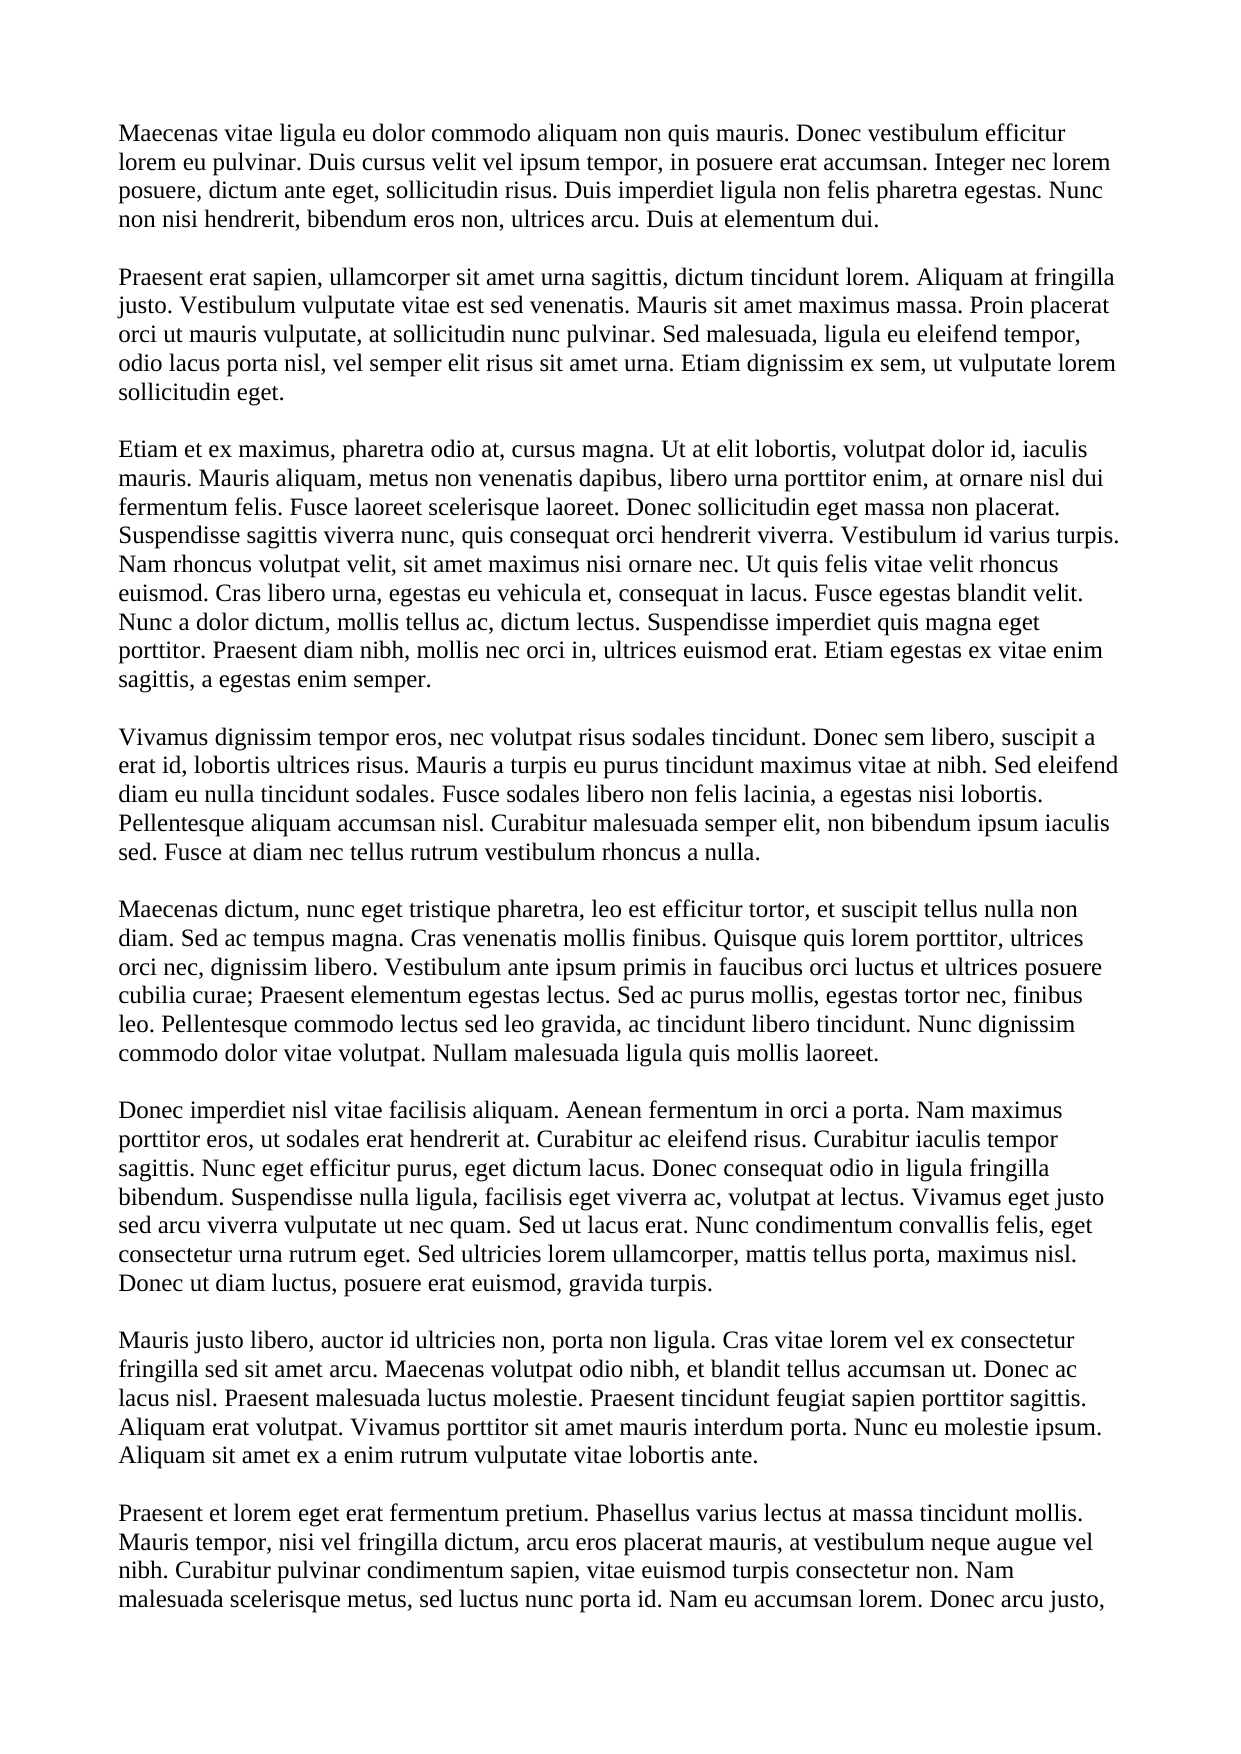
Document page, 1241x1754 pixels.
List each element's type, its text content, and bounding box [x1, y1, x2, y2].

text Maecenas vitae ligula eu dolor commodo aliquam non quis mauris. Donec vestibulum efficitur lorem eu pulvinar. Duis cursus velit vel ipsum tempor, in posuere erat accumsan. Integer nec lorem posuere, dictum ante eget, sollicitudin risus. Duis imperdiet ligula non felis pharetra egestas. Nunc non nisi hendrerit, bibendum eros non, ultrices arcu. Duis at elementum dui. [118, 118, 1122, 233]
text Mauris justo libero, auctor id ultricies non, porta non ligula. Cras vitae lorem vel ex consectetur fringilla sed sit amet arcu. Maecenas volutpat odio nibh, et blandit tellus accumsan ut. Donec ac lacus nisl. Praesent malesuada luctus molestie. Praesent tincidunt feugiat sapien porttitor sagittis. Aliquam erat volutpat. Vivamus porttitor sit amet mauris interdum porta. Nunc eu molestie ipsum. Aliquam sit amet ex a enim rutrum vulputate vitae lobortis ante. [118, 1326, 1122, 1469]
text Praesent erat sapien, ullamcorper sit amet urna sagittis, dictum tincidunt lorem. Aliquam at fringilla justo. Vestibulum vulputate vitae est sed venenatis. Mauris sit amet maximus massa. Proin placerat orci ut mauris vulputate, at sollicitudin nunc pulvinar. Sed malesuada, ligula eu eleifend tempor, odio lacus porta nisl, vel semper elit risus sit amet urna. Etiam dignissim ex sem, ut vulputate lorem sollicitudin eget. [118, 262, 1122, 406]
text Etiam et ex maximus, pharetra odio at, cursus magna. Ut at elit lobortis, volutpat dolor id, iaculis mauris. Mauris aliquam, metus non venenatis dapibus, libero urna porttitor enim, at ornare nisl dui fermentum felis. Fusce laoreet scelerisque laoreet. Donec sollicitudin eget massa non placerat. Suspendisse sagittis viverra nunc, quis consequat orci hendrerit viverra. Vestibulum id varius turpis. Nam rhoncus volutpat velit, sit amet maximus nisi ornare nec. Ut quis felis vitae velit rhoncus euismod. Cras libero urna, egestas eu vehicula et, consequat in lacus. Fusce egestas blandit velit. Nunc a dolor dictum, mollis tellus ac, dictum lectus. Suspendisse imperdiet quis magna eget porttitor. Praesent diam nibh, mollis nec orci in, ultrices euismod erat. Etiam egestas ex vitae enim sagittis, a egestas enim semper. [118, 434, 1122, 693]
text Donec imperdiet nisl vitae facilisis aliquam. Aenean fermentum in orci a porta. Nam maximus porttitor eros, ut sodales erat hendrerit at. Curabitur ac eleifend risus. Curabitur iaculis tempor sagittis. Nunc eget efficitur purus, eget dictum lacus. Donec consequat odio in ligula fringilla bibendum. Suspendisse nulla ligula, facilisis eget viverra ac, volutpat at lectus. Vivamus eget justo sed arcu viverra vulputate ut nec quam. Sed ut lacus erat. Nunc condimentum convallis felis, eget consectetur urna rutrum eget. Sed ultricies lorem ullamcorper, mattis tellus porta, maximus nisl. Donec ut diam luctus, posuere erat euismod, gravida turpis. [118, 1096, 1122, 1297]
text Praesent et lorem eget erat fermentum pretium. Phasellus varius lectus at massa tincidunt mollis. Mauris tempor, nisi vel fringilla dictum, arcu eros placerat mauris, at vestibulum neque augue vel nibh. Curabitur pulvinar condimentum sapien, vitae euismod turpis consectetur non. Nam malesuada scelerisque metus, sed luctus nunc porta id. Nam eu accumsan lorem. Donec arcu justo, [118, 1498, 1122, 1613]
text Maecenas dictum, nunc eget tristique pharetra, leo est efficitur tortor, et suscipit tellus nulla non diam. Sed ac tempus magna. Cras venenatis mollis finibus. Quisque quis lorem porttitor, ultrices orci nec, dignissim libero. Vestibulum ante ipsum primis in faucibus orci luctus et ultrices posuere cubilia curae; Praesent elementum egestas lectus. Sed ac purus mollis, egestas tortor nec, finibus leo. Pellentesque commodo lectus sed leo gravida, ac tincidunt libero tincidunt. Nunc dignissim commodo dolor vitae volutpat. Nullam malesuada ligula quis mollis laoreet. [118, 894, 1122, 1067]
text Vivamus dignissim tempor eros, nec volutpat risus sodales tincidunt. Donec sem libero, suscipit a erat id, lobortis ultrices risus. Mauris a turpis eu purus tincidunt maximus vitae at nibh. Sed eleifend diam eu nulla tincidunt sodales. Fusce sodales libero non felis lacinia, a egestas nisi lobortis. Pellentesque aliquam accumsan nisl. Curabitur malesuada semper elit, non bibendum ipsum iaculis sed. Fusce at diam nec tellus rutrum vestibulum rhoncus a nulla. [118, 722, 1122, 866]
